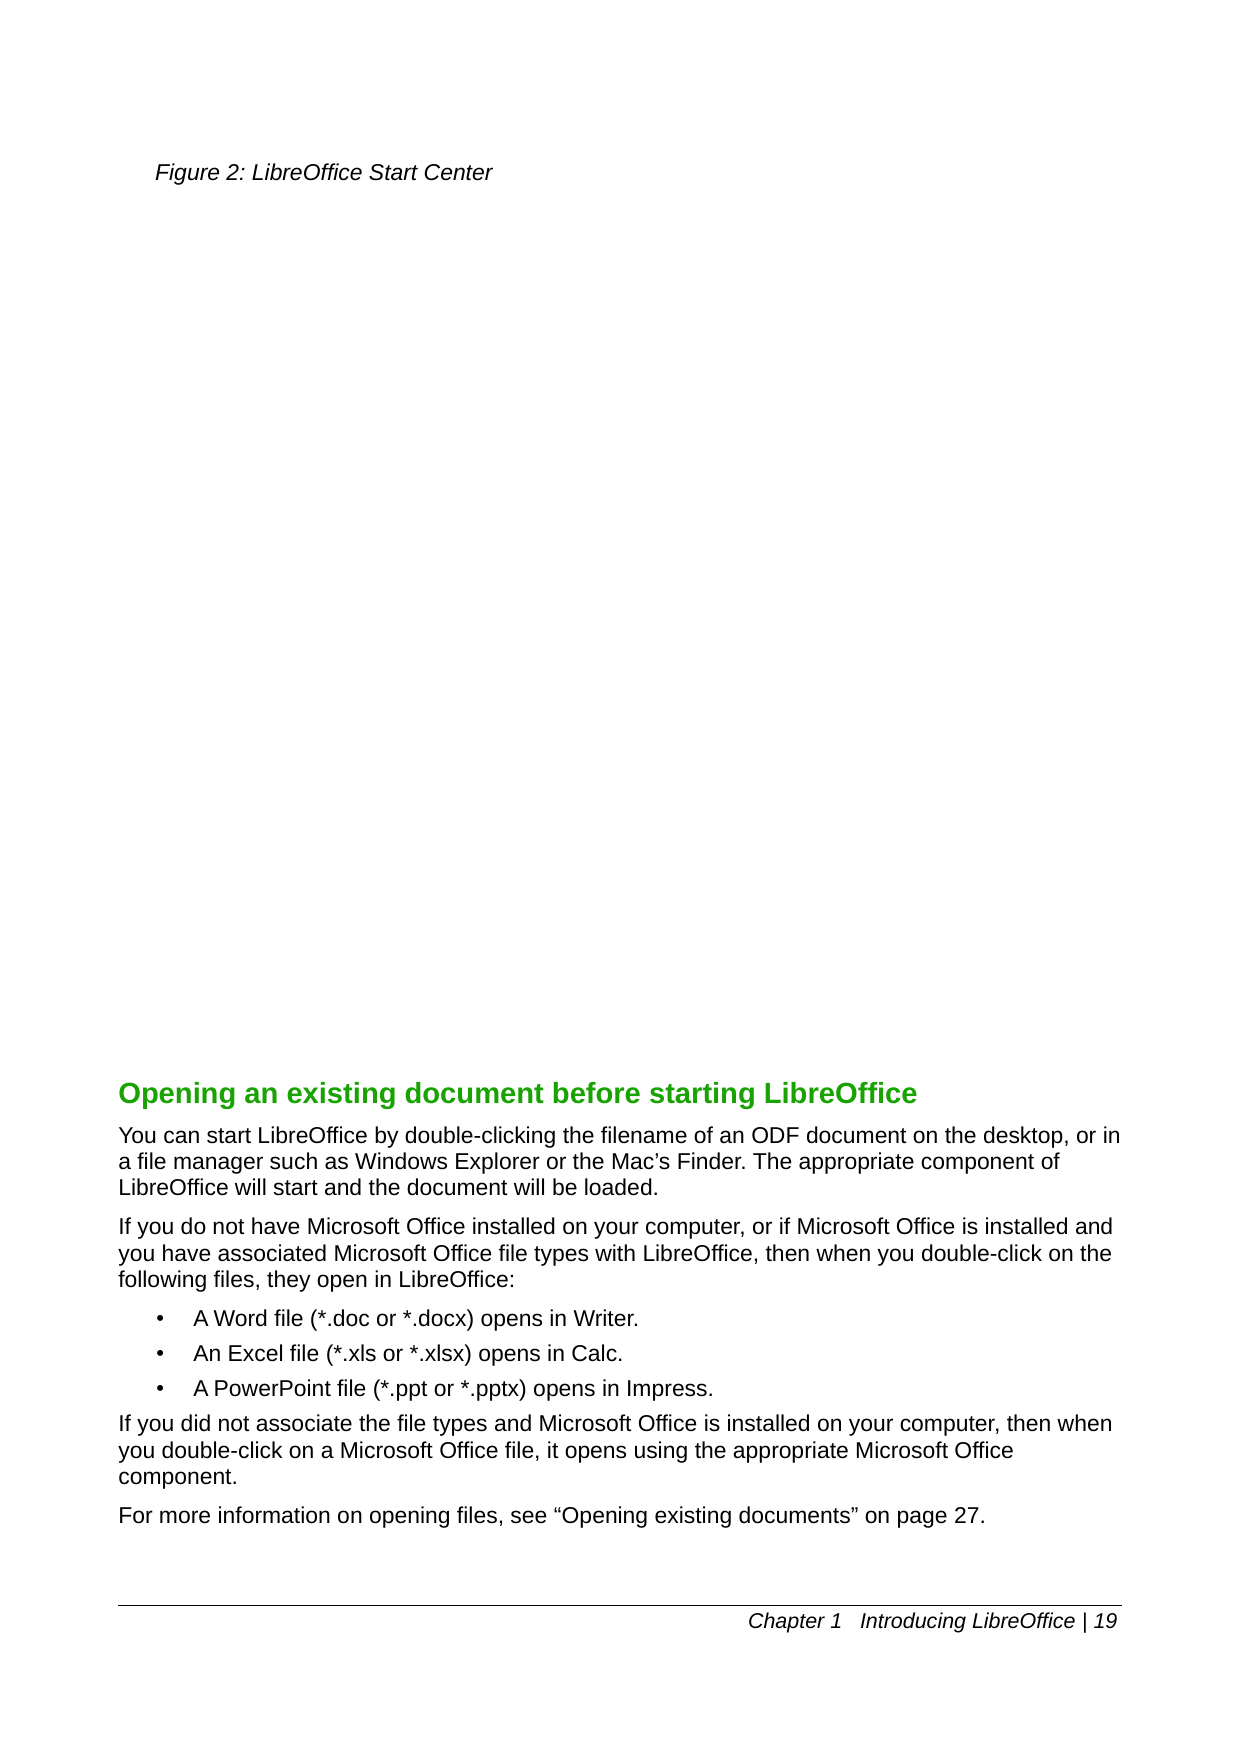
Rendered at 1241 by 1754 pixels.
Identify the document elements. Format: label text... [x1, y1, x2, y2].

text Figure 2: LibreOffice Start Center [155, 159, 1085, 185]
text If you did not associate the file types and Microsoft Office is installed on your computer, then when you double-click on a Microsoft Office file, it opens using the appropriate Microsoft Office component. [118, 1410, 1122, 1489]
list A Word file (*.doc or *.docx) opens in Writer. [156, 1305, 1122, 1331]
text If you do not have Microsoft Office installed on your computer, or if Microsoft Office is installed and you have associated Microsoft Office file types with LibreOffice, then when you double-click on the following files, they open in LibreOffice: [118, 1213, 1122, 1292]
text You can start LibreOffice by double-clicking the filename of an ODF document on the desktop, or in a file manager such as Windows Explorer or the Mac’s Finder. The appropriate component of LibreOffice will start and the document will be loaded. [118, 1122, 1122, 1201]
subtitle Opening an existing document before starting LibreOffice [118, 1076, 1122, 1110]
list An Excel file (*.xls or *.xlsx) opens in Calc. [156, 1340, 1122, 1366]
list A PowerPoint file (*.ppt or *.pptx) opens in Impress. [156, 1375, 1122, 1401]
text For more information on opening files, see “Opening existing documents” on page 27. [118, 1502, 1122, 1528]
